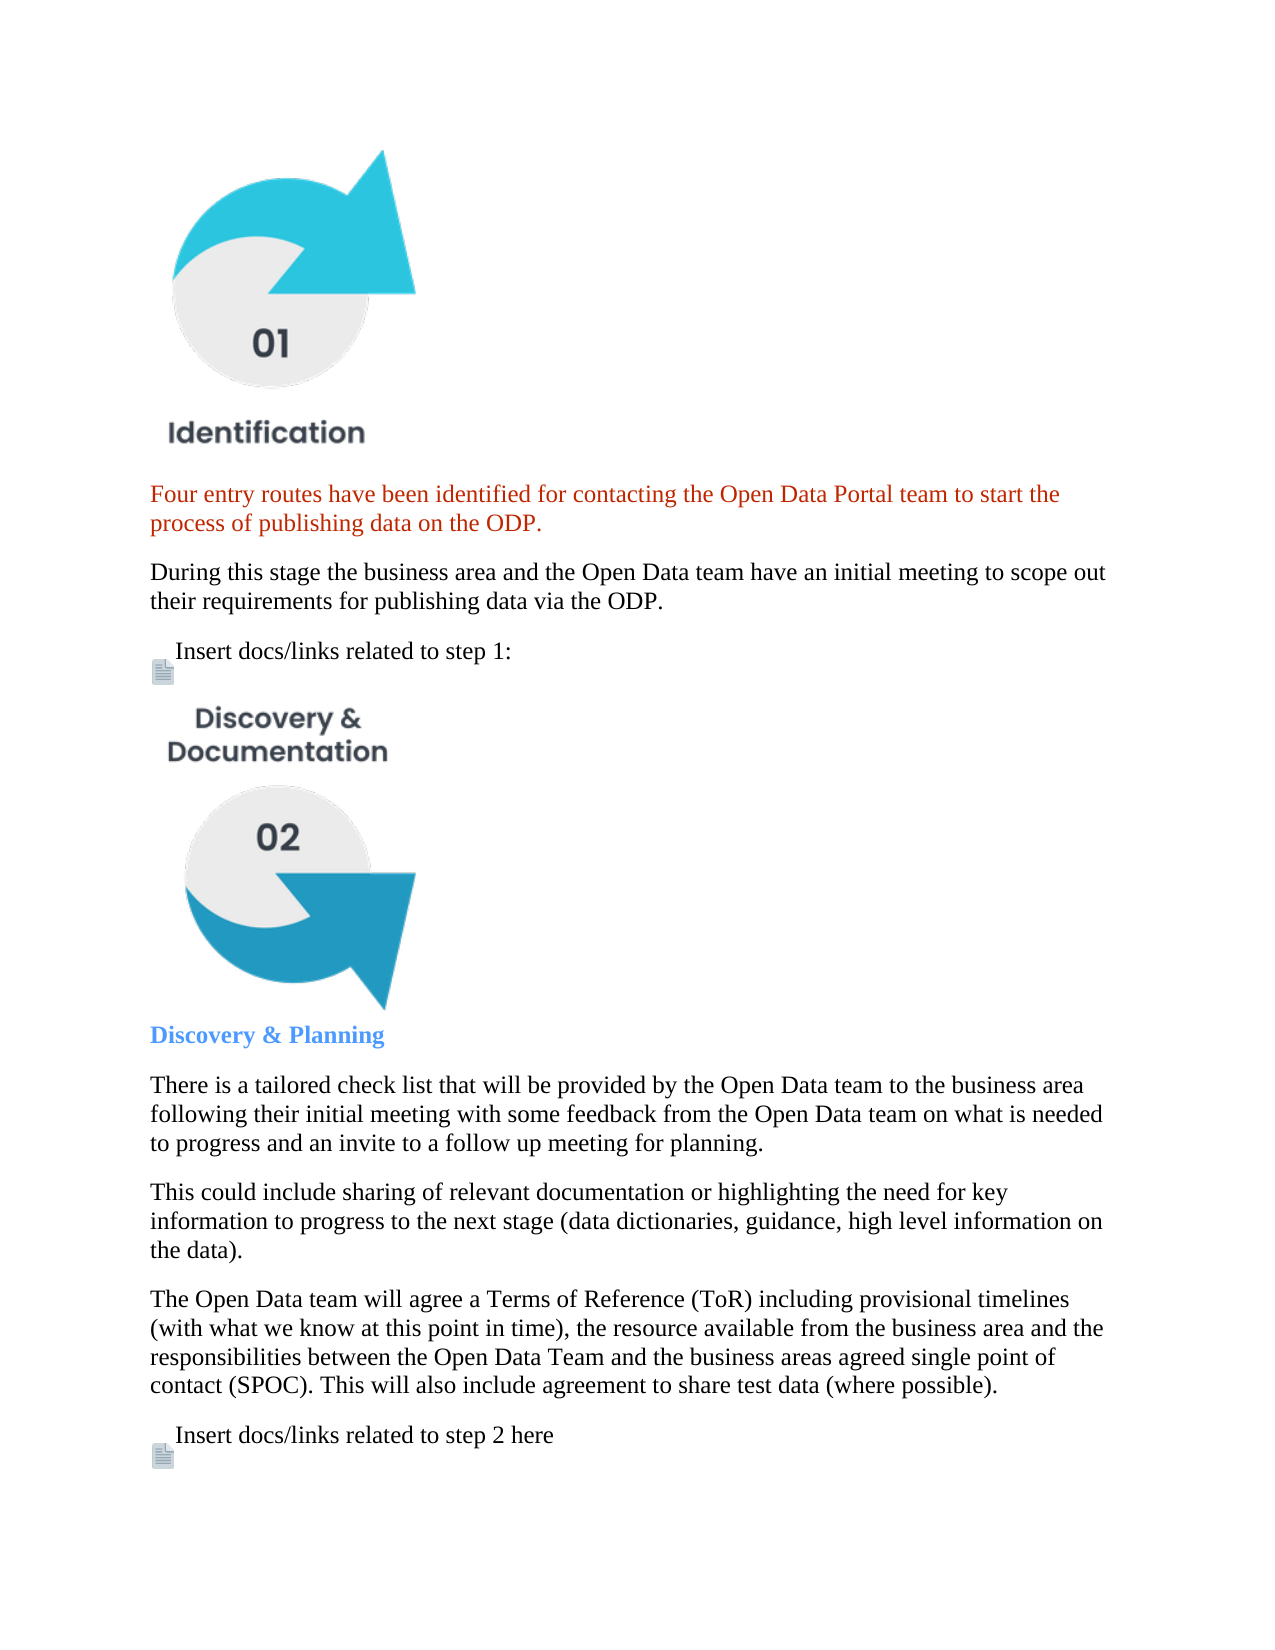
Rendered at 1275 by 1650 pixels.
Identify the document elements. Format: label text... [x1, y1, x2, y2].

text There is a tailored check list that will be provided by the Open Data team to the business area following their initial meeting with some feedback from the Open Data team on what is needed to progress and an invite to a follow up meeting for planning. [150, 1070, 1125, 1156]
text Insert docs/links related to step 1: [150, 636, 1125, 684]
text The Open Data team will agree a Terms of Reference (ToR) including provisional timelines (with what we know at this point in time), the resource available from the business area and the responsibilities between the Open Data Team and the business areas agreed single point of contact (SPOC). This will also include agreement to share test data (where possible). [150, 1284, 1125, 1399]
text Insert docs/links related to step 2 here [150, 1420, 1125, 1468]
text This could include sharing of relevant documentation or highlighting the need for key information to progress to the next stage (data dictionaries, guidance, high level information on the data). [150, 1177, 1125, 1263]
text Discovery & Planning [150, 1021, 1125, 1049]
text Four entry routes have been identified for contacting the Open Data Portal team to start the process of publishing data on the ODP. [150, 479, 1125, 537]
text During this stage the business area and the Open Data team have an initial meeting to scope out their requirements for publishing data via the ODP. [150, 557, 1125, 615]
